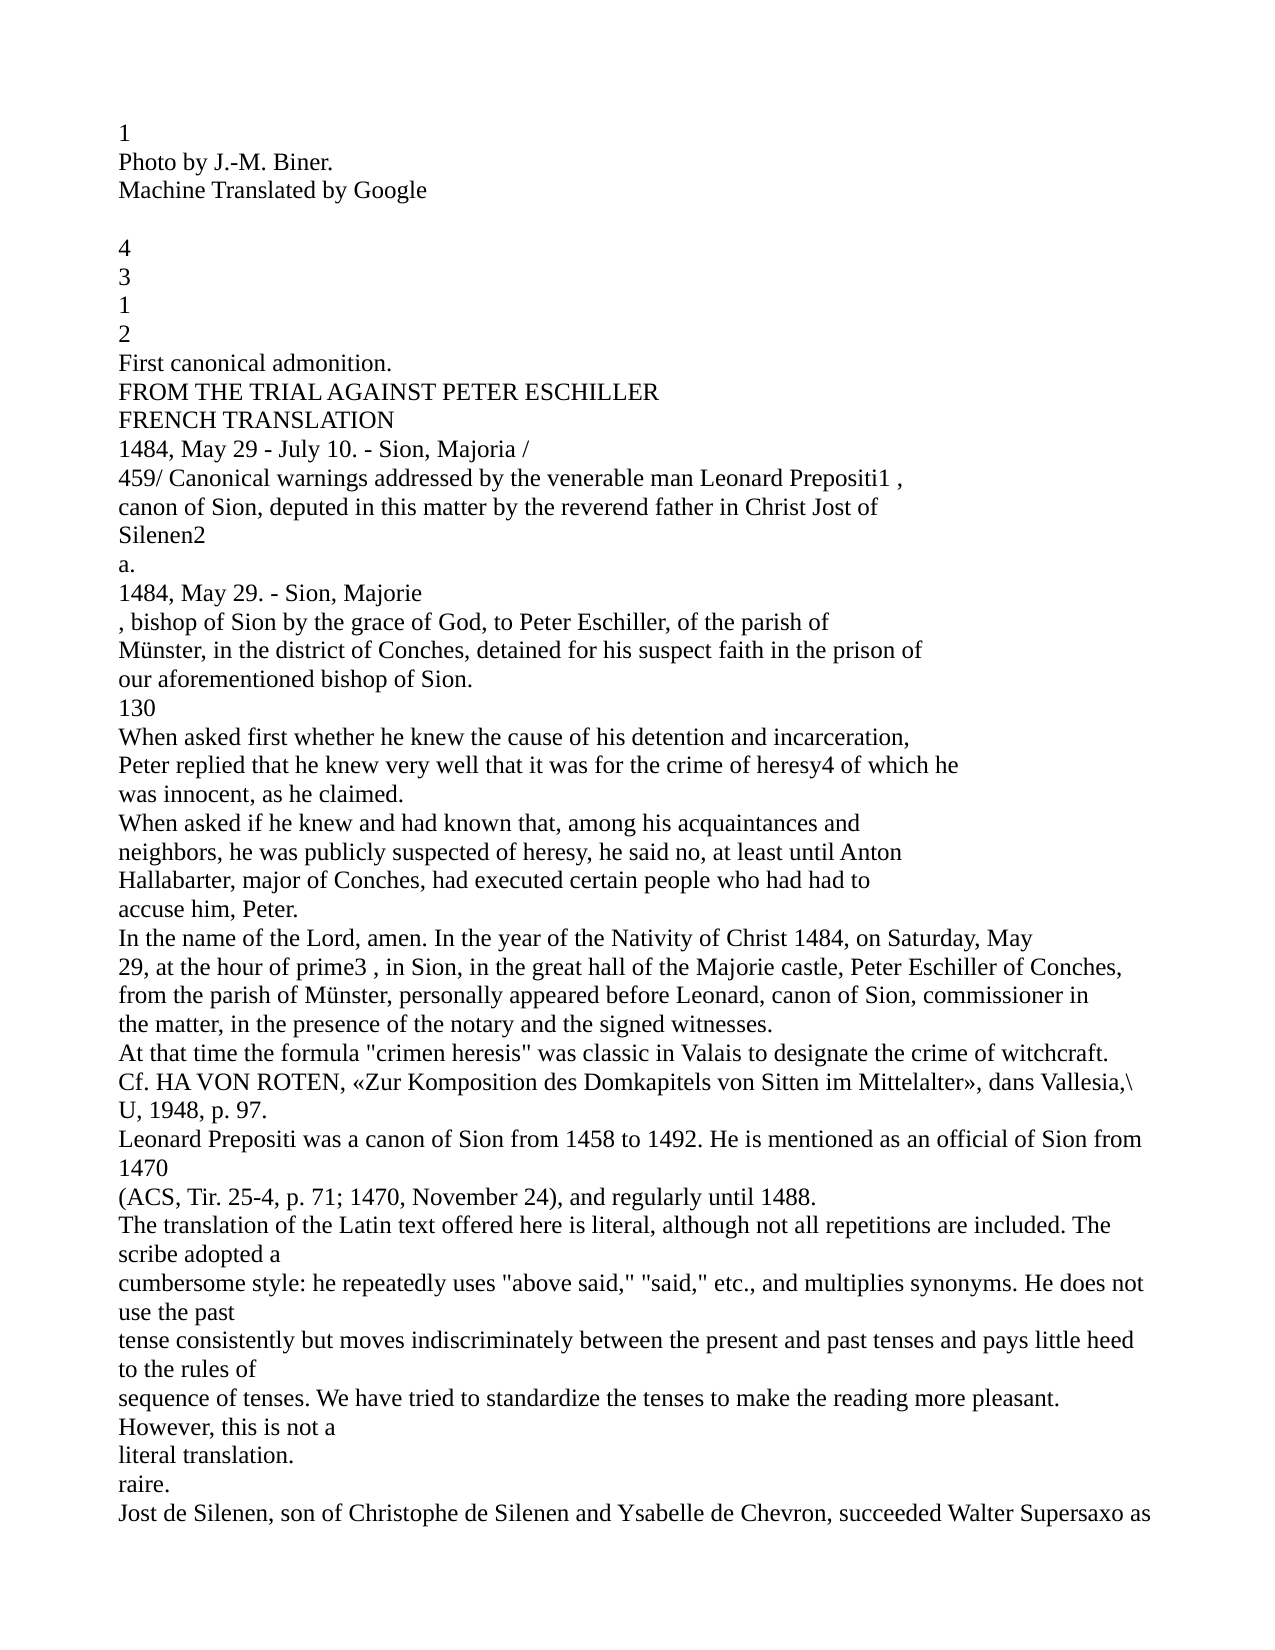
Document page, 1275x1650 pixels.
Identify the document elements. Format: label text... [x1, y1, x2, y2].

text Silenen2 [118, 521, 1157, 549]
text FROM THE TRIAL AGAINST PETER ESCHILLER [118, 377, 1157, 406]
text 2 [118, 319, 1157, 348]
text raire. [118, 1469, 1157, 1498]
text 1 [118, 118, 1157, 147]
text our aforementioned bishop of Sion. [118, 664, 1157, 693]
text , bishop of Sion by the grace of God, to Peter Eschiller, of the parish of [118, 607, 1157, 636]
text 29, at the hour of prime3 , in Sion, in the great hall of the Majorie castle, Peter Eschiller of Conches, [118, 952, 1157, 981]
text from the parish of Münster, personally appeared before Leonard, canon of Sion, commissioner in [118, 981, 1157, 1009]
text literal translation. [118, 1441, 1157, 1469]
text When asked first whether he knew the cause of his detention and incarceration, [118, 722, 1157, 751]
text sequence of tenses. We have tried to standardize the tenses to make the reading more pleasant. However, this is not a [118, 1383, 1157, 1441]
text 1 [118, 291, 1157, 319]
text In the name of the Lord, amen. In the year of the Nativity of Christ 1484, on Saturday, May [118, 923, 1157, 952]
text Hallabarter, major of Conches, had executed certain people who had had to [118, 866, 1157, 894]
text neighbors, he was publicly suspected of heresy, he said no, at least until Anton [118, 837, 1157, 866]
text cumbersome style: he repeatedly uses "above said," "said," etc., and multiplies synonyms. He does not use the past [118, 1268, 1157, 1326]
text Cf. HA VON ROTEN, «Zur Komposition des Domkapitels von Sitten im Mittelalter», dans Vallesia,\U, 1948, p. 97. [118, 1067, 1157, 1124]
text canon of Sion, deputed in this matter by the reverend father in Christ Jost of [118, 492, 1157, 521]
text Peter replied that he knew very well that it was for the crime of heresy4 of which he [118, 751, 1157, 779]
text was innocent, as he claimed. [118, 779, 1157, 808]
text At that time the formula "crimen heresis" was classic in Valais to designate the crime of witchcraft. [118, 1038, 1157, 1067]
text accuse him, Peter. [118, 894, 1157, 923]
text The translation of the Latin text offered here is literal, although not all repetitions are included. The scribe adopted a [118, 1211, 1157, 1268]
text 1484, May 29. - Sion, Majorie [118, 578, 1157, 607]
text When asked if he knew and had known that, among his acquaintances and [118, 808, 1157, 837]
text 130 [118, 693, 1157, 722]
text a. [118, 549, 1157, 578]
text the matter, in the presence of the notary and the signed witnesses. [118, 1009, 1157, 1038]
text 3 [118, 262, 1157, 291]
text (ACS, Tir. 25-4, p. 71; 1470, November 24), and regularly until 1488. [118, 1182, 1157, 1211]
text 1484, May 29 - July 10. - Sion, Majoria / [118, 434, 1157, 463]
text Photo by J.-M. Biner. [118, 147, 1157, 176]
text tense consistently but moves indiscriminately between the present and past tenses and pays little heed to the rules of [118, 1326, 1157, 1383]
text FRENCH TRANSLATION [118, 406, 1157, 434]
text Leonard Prepositi was a canon of Sion from 1458 to 1492. He is mentioned as an official of Sion from 1470 [118, 1124, 1157, 1182]
text First canonical admonition. [118, 348, 1157, 377]
text 459/ Canonical warnings addressed by the venerable man Leonard Prepositi1 , [118, 463, 1157, 492]
text Jost de Silenen, son of Christophe de Silenen and Ysabelle de Chevron, succeeded Walter Supersaxo as [118, 1498, 1157, 1527]
text Machine Translated by Google [118, 176, 1157, 204]
text Münster, in the district of Conches, detained for his suspect faith in the prison of [118, 636, 1157, 664]
text 4 [118, 233, 1157, 262]
